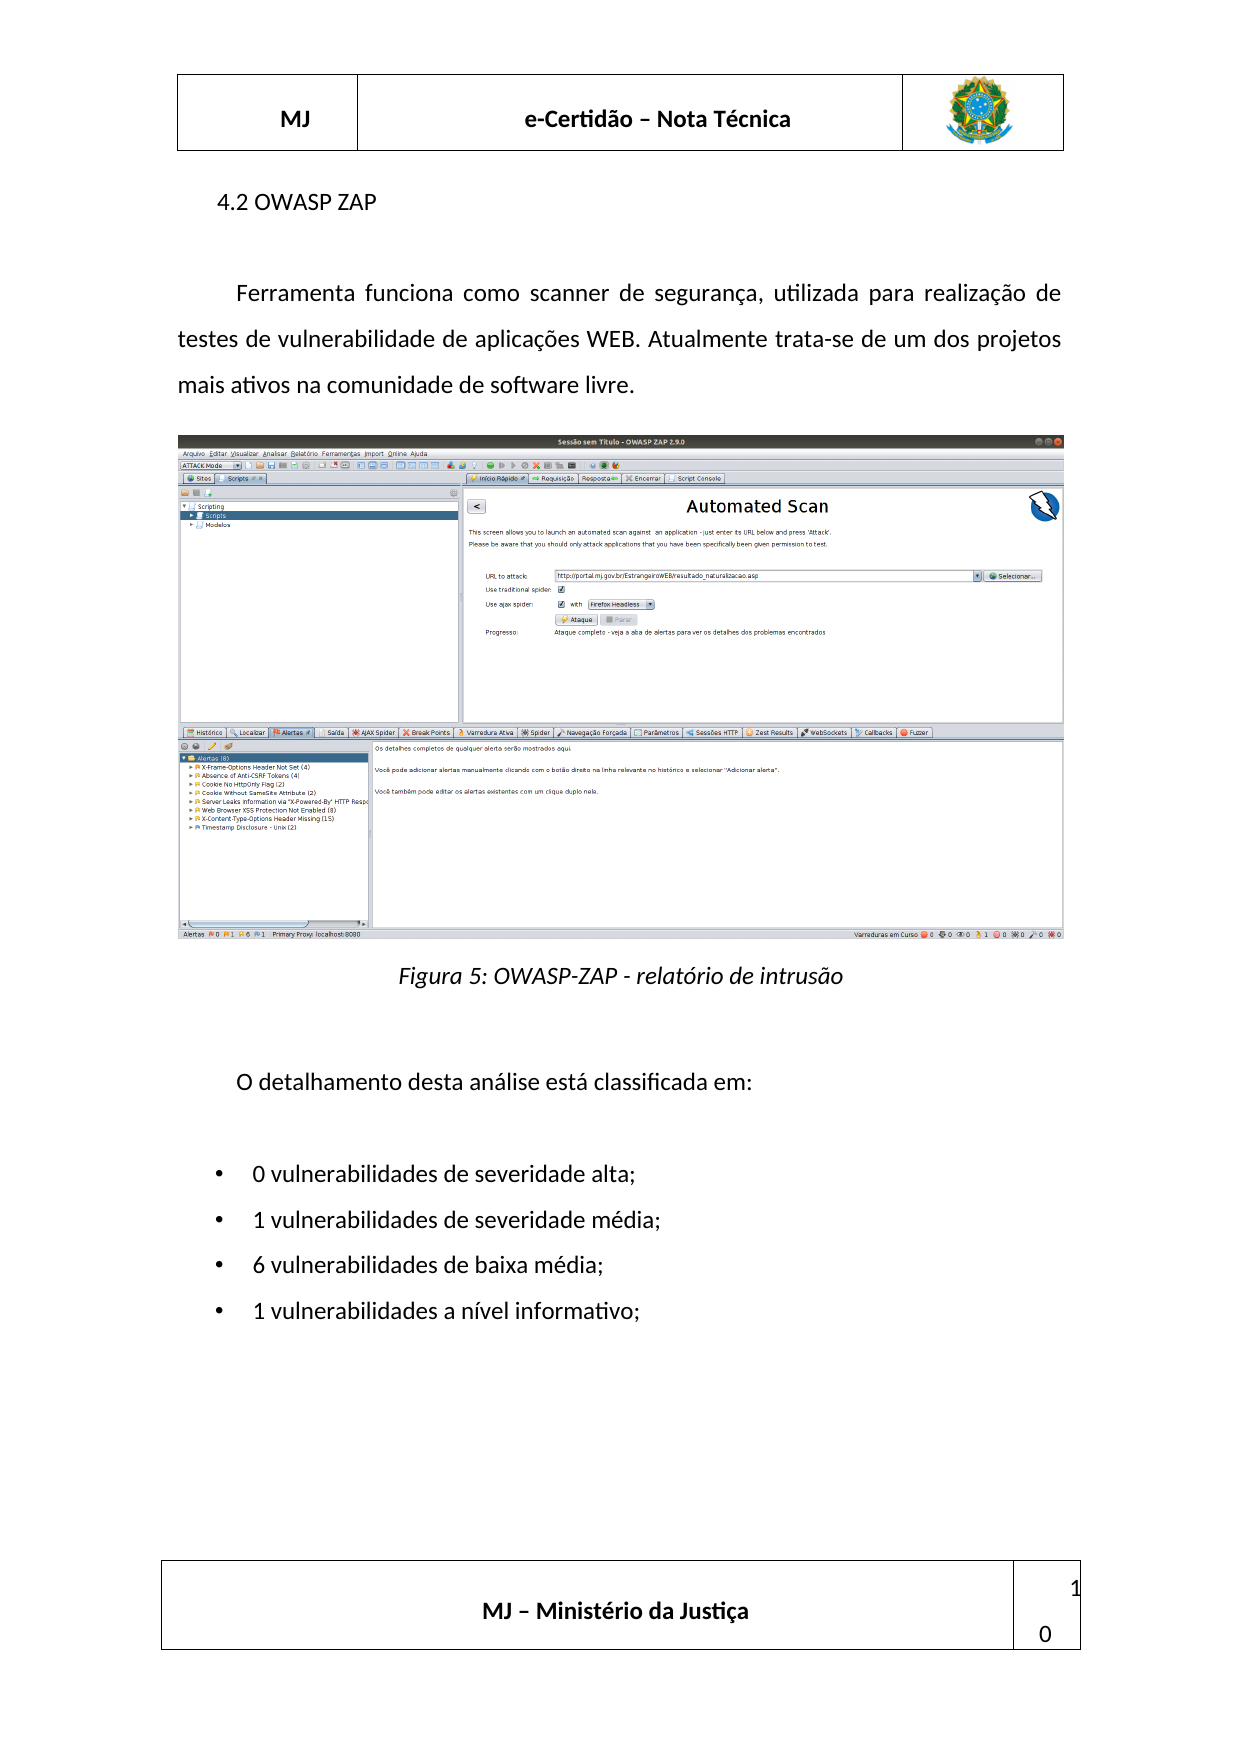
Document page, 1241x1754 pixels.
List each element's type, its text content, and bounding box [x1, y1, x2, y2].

list 1 vulnerabilidades a nível informativo; [640, 1295, 1063, 1326]
list 1 vulnerabilidades a nível informativo; [215, 1295, 252, 1326]
text Ferramenta funciona como scanner de segurança, utilizada para realização de testes de vulnerabilidade de aplicações WEB. Atualmente trata-se de um dos projetos mais ativos na comunidade de software livre. [177, 353, 1063, 399]
list 6 vulnerabilidades de baixa média; [215, 1249, 1063, 1280]
text Ferramenta funciona como scanner de segurança, utilizada para realização de testes de vulnerabilidade de aplicações WEB. Atualmente trata-se de um dos projetos mais ativos na comunidade de software livre. [177, 277, 1063, 323]
list 1 vulnerabilidades de severidade média; [661, 1204, 1063, 1234]
text O detalhamento desta análise está classificada em: [177, 1067, 236, 1097]
picture [944, 75, 1020, 149]
picture [178, 435, 1064, 939]
list 0 vulnerabilidades de severidade alta; [636, 1158, 1063, 1188]
list 0 vulnerabilidades de severidade alta; [215, 1158, 252, 1188]
subtitle 4.2 OWASP ZAP [377, 186, 1063, 216]
text Figura 5: OWASP-ZAP - relatório de intrusão [178, 939, 1064, 990]
list 1 vulnerabilidades de severidade média; [215, 1204, 252, 1234]
text O detalhamento desta análise está classificada em: [753, 1067, 1063, 1097]
